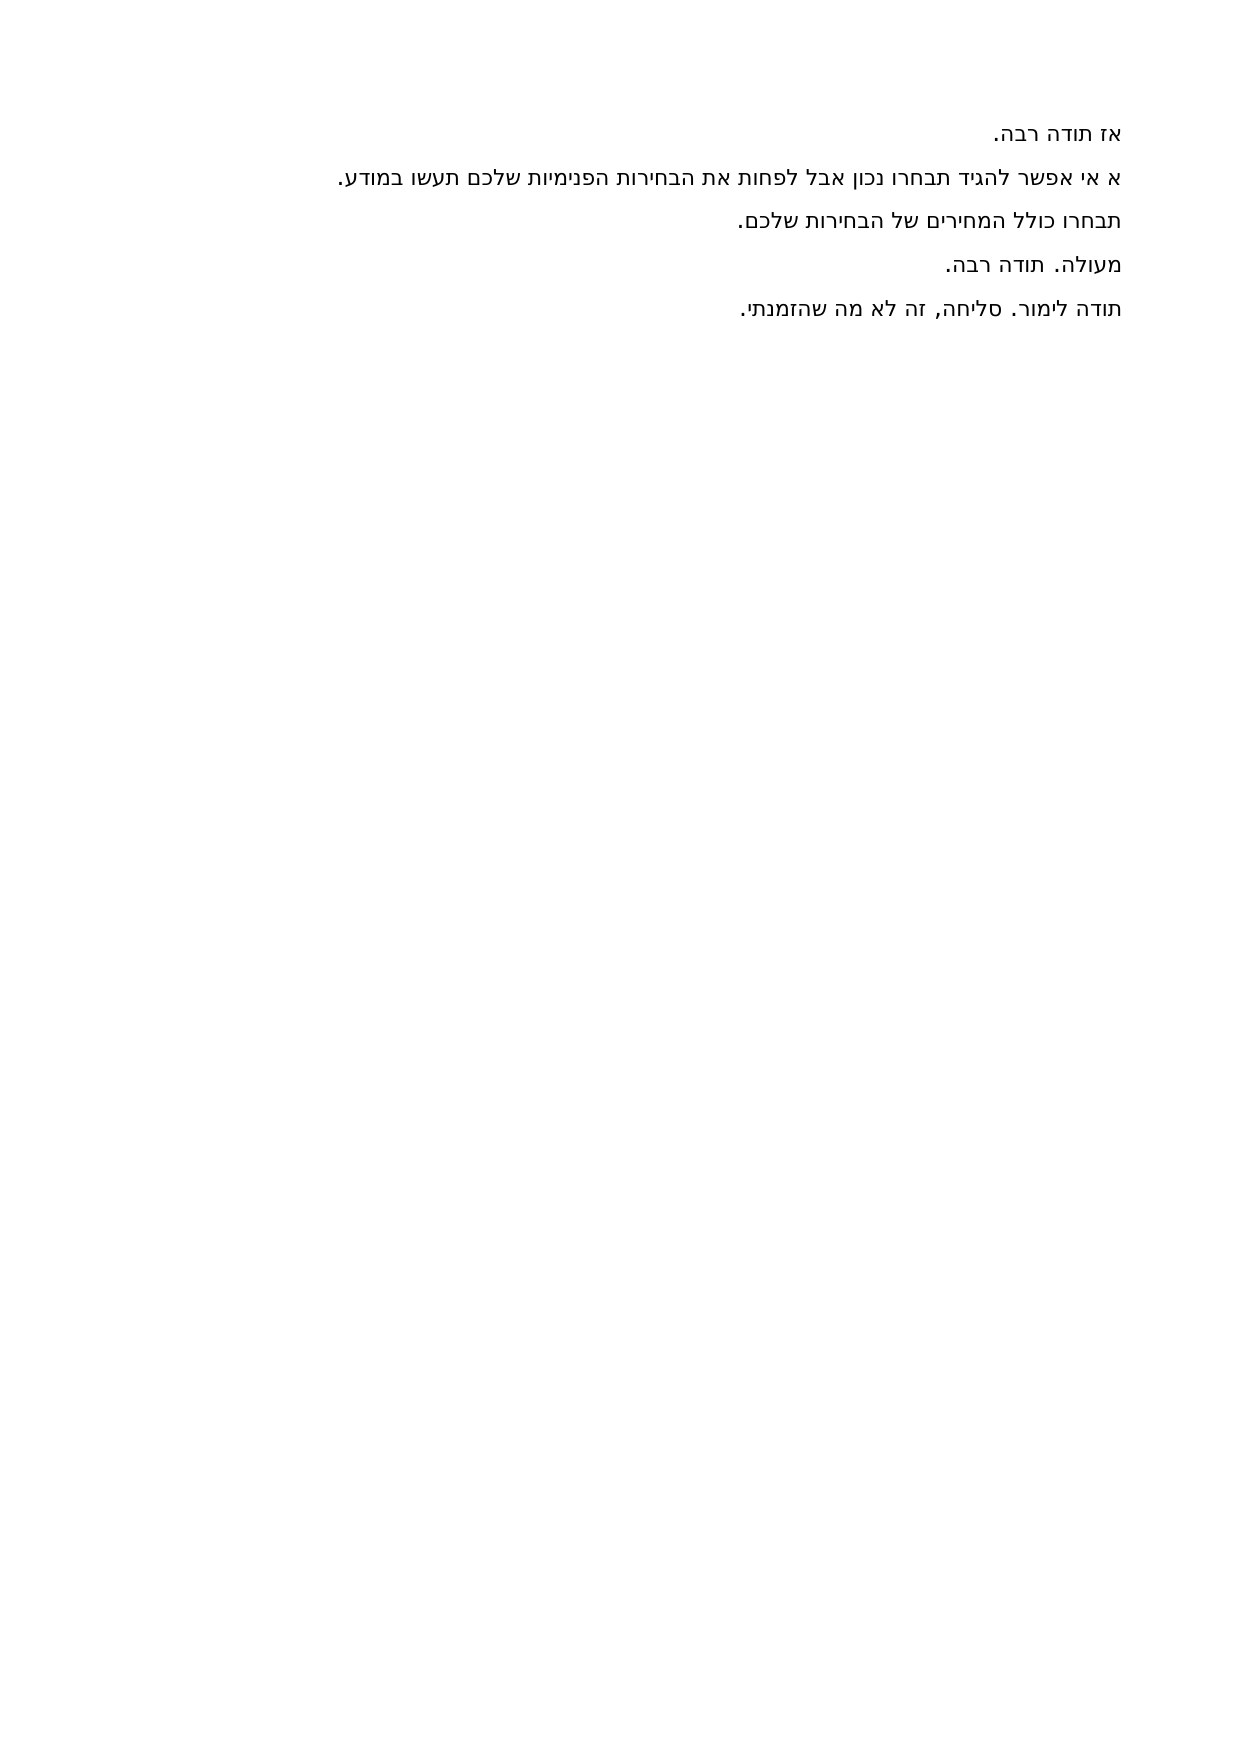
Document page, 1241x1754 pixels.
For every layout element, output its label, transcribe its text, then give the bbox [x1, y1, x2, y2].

text מעולה. תודה רבה. [118, 249, 1122, 278]
text תודה לימור. סליחה, זה לא מה שהזמנתי. [118, 293, 1122, 322]
text אז תודה רבה. [118, 118, 1122, 147]
text תבחרו כולל המחירים של הבחירות שלכם. [118, 206, 1122, 235]
text א אי אפשר להגיד תבחרו נכון אבל לפחות את הבחירות הפנימיות שלכם תעשו במודע. [118, 162, 1122, 191]
